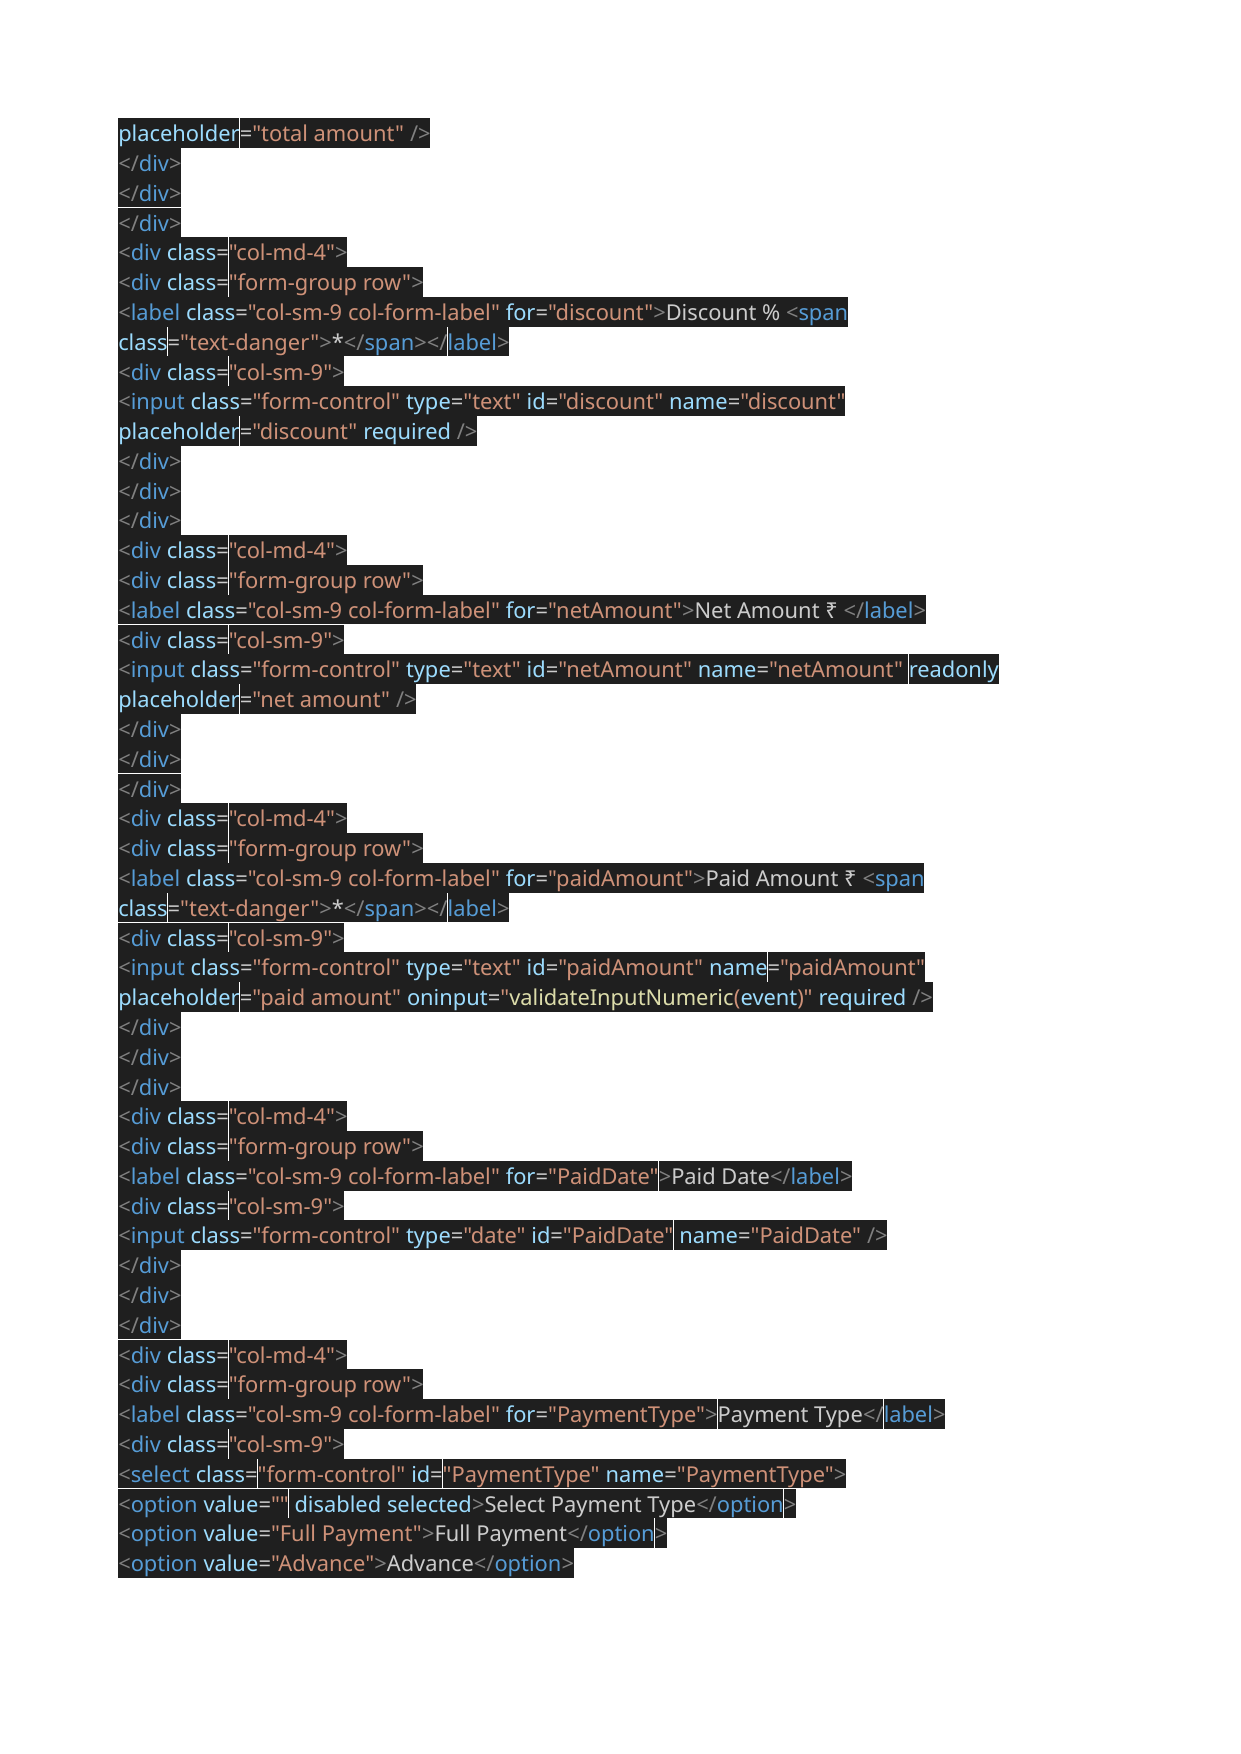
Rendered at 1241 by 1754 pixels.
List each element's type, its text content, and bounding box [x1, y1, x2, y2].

text </div> [118, 1042, 1122, 1071]
text </div> [118, 1250, 1122, 1280]
text <label class="col-sm-9 col-form-label" for="PaidDate">Paid Date</label> [118, 1161, 1122, 1191]
text <div class="form-group row"> [118, 267, 1122, 297]
text </div> [118, 1280, 1122, 1310]
text placeholder="net amount" /> [118, 684, 1122, 714]
text <option value="Full Payment">Full Payment</option> [118, 1518, 1122, 1548]
text </div> [118, 1012, 1122, 1042]
text <option value="Advance">Advance</option> [118, 1548, 1122, 1578]
text <option value="" disabled selected>Select Payment Type</option> [118, 1488, 1122, 1518]
text </div> [118, 178, 1122, 207]
text placeholder="total amount" /> [118, 118, 1122, 148]
text <label class="col-sm-9 col-form-label" for="discount">Discount % <span [118, 297, 1122, 327]
text <input class="form-control" type="text" id="paidAmount" name="paidAmount" [118, 952, 1122, 982]
text </div> [118, 744, 1122, 773]
text <div class="col-sm-9"> [118, 356, 1122, 386]
text <div class="col-md-4"> [118, 237, 1122, 267]
text </div> [118, 446, 1122, 476]
text <div class="col-md-4"> [118, 1339, 1122, 1369]
text class="text-danger">*</span></label> [118, 893, 1122, 922]
text <input class="form-control" type="text" id="discount" name="discount" [118, 386, 1122, 416]
text <input class="form-control" type="date" id="PaidDate" name="PaidDate" /> [118, 1220, 1122, 1250]
text <div class="form-group row"> [118, 1369, 1122, 1399]
text </div> [118, 1071, 1122, 1101]
text placeholder="discount" required /> [118, 416, 1122, 446]
text </div> [118, 1310, 1122, 1339]
text <label class="col-sm-9 col-form-label" for="PaymentType">Payment Type</label> [118, 1399, 1122, 1429]
text <input class="form-control" type="text" id="netAmount" name="netAmount" readonly [118, 654, 1122, 684]
text <div class="col-sm-9"> [118, 922, 1122, 952]
text </div> [118, 148, 1122, 178]
text <div class="form-group row"> [118, 1131, 1122, 1161]
text <div class="col-md-4"> [118, 535, 1122, 565]
text <div class="form-group row"> [118, 833, 1122, 863]
text <div class="col-md-4"> [118, 803, 1122, 833]
text </div> [118, 505, 1122, 535]
text <div class="form-group row"> [118, 565, 1122, 595]
text <label class="col-sm-9 col-form-label" for="paidAmount">Paid Amount ₹ <span [118, 863, 1122, 893]
text </div> [118, 207, 1122, 237]
text <div class="col-md-4"> [118, 1101, 1122, 1131]
text <div class="col-sm-9"> [118, 1191, 1122, 1220]
text </div> [118, 773, 1122, 803]
text placeholder="paid amount" oninput="validateInputNumeric(event)" required /> [118, 982, 1122, 1012]
text <div class="col-sm-9"> [118, 624, 1122, 654]
text </div> [118, 714, 1122, 744]
text <label class="col-sm-9 col-form-label" for="netAmount">Net Amount ₹ </label> [118, 595, 1122, 624]
text class="text-danger">*</span></label> [118, 327, 1122, 356]
text </div> [118, 476, 1122, 505]
text <div class="col-sm-9"> [118, 1429, 1122, 1459]
text <select class="form-control" id="PaymentType" name="PaymentType"> [118, 1459, 1122, 1488]
